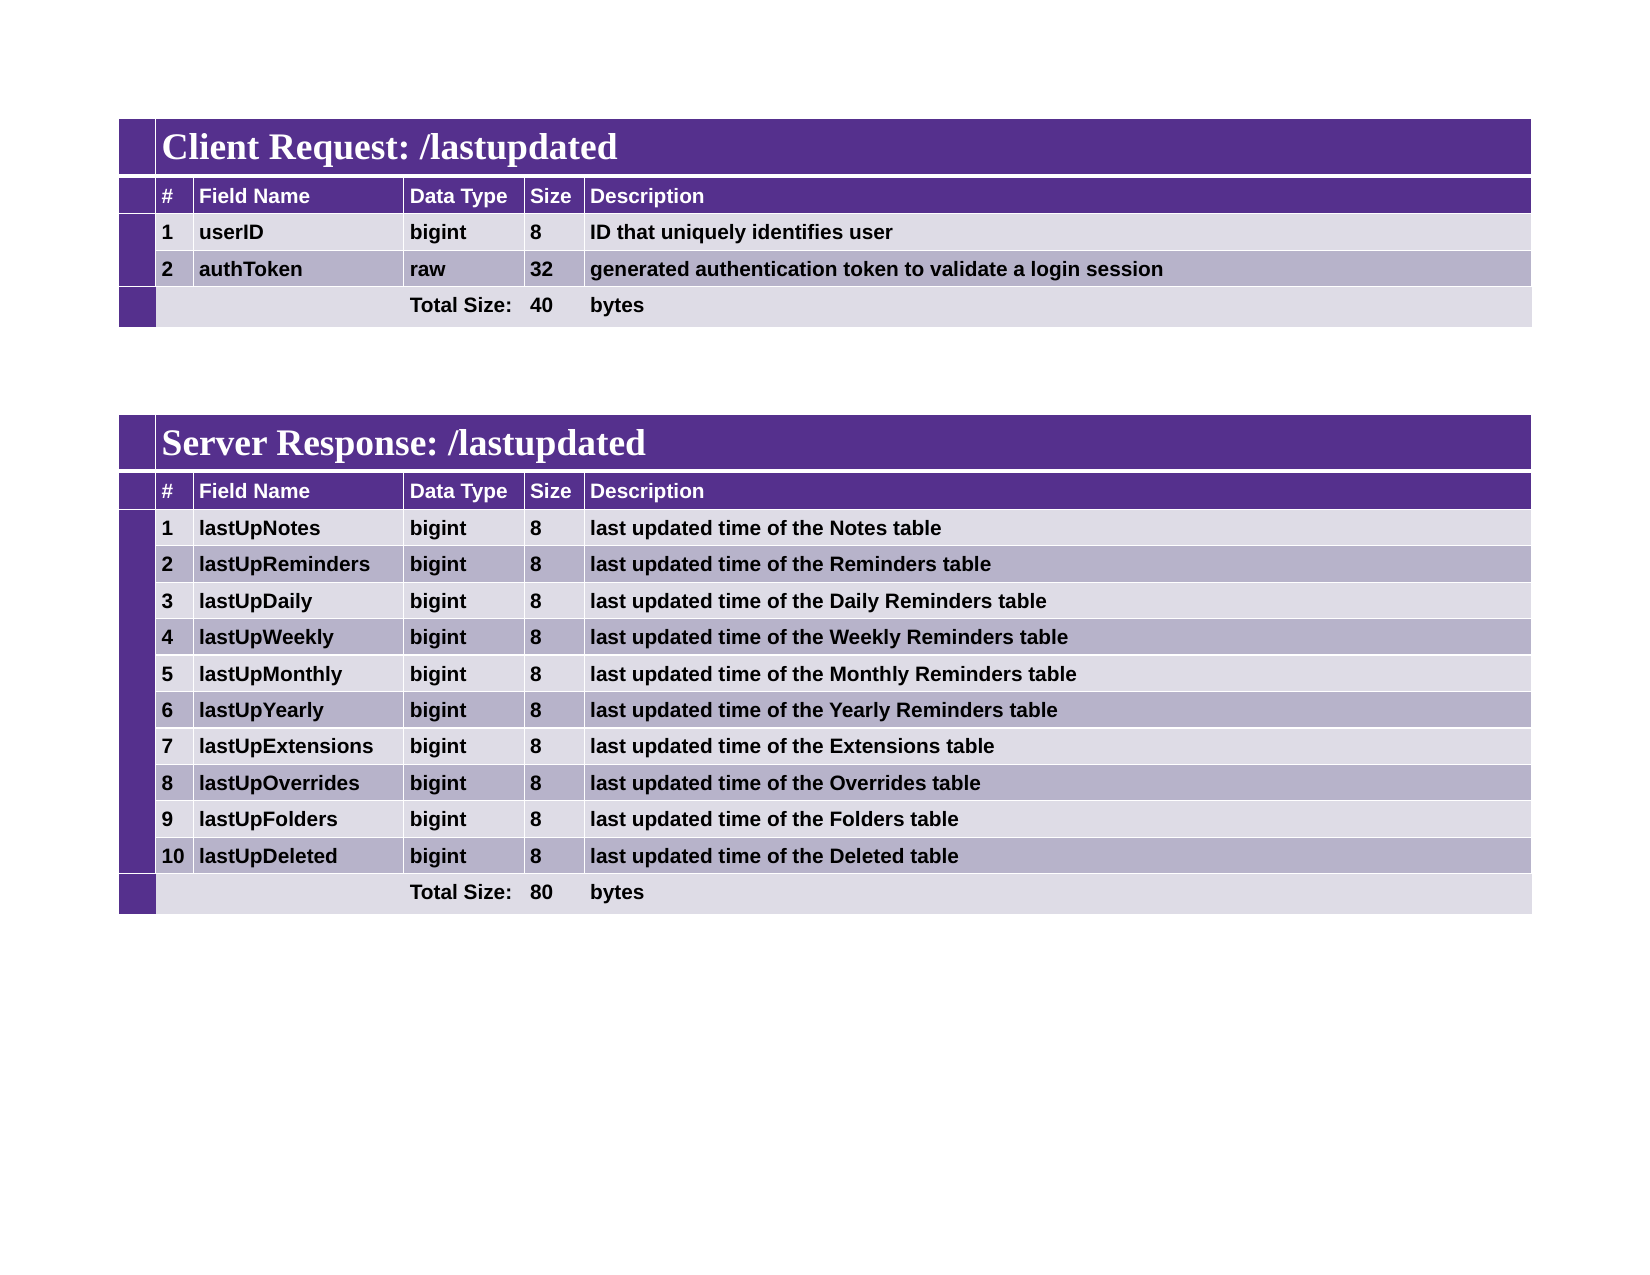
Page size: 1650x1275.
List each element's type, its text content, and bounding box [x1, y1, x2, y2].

table_cell bigint [404, 729, 524, 764]
table_cell [119, 510, 155, 873]
table_cell last updated time of the Yearly Reminders table [585, 692, 1531, 727]
table_cell 8 [525, 729, 584, 764]
table_cell [119, 178, 155, 213]
table_cell 8 [525, 765, 584, 800]
table_cell 8 [525, 546, 584, 582]
table_cell lastUpYearly [194, 692, 403, 727]
table_header Server Response: /lastupdated [156, 415, 1531, 469]
table_cell bigint [404, 801, 524, 837]
table_cell 8 [156, 765, 193, 800]
table_cell [119, 287, 156, 327]
table_cell 8 [525, 656, 584, 691]
table_header [119, 415, 155, 469]
table_cell [119, 473, 155, 509]
table_cell bigint [404, 765, 524, 800]
table_cell [156, 287, 404, 327]
table_cell last updated time of the Notes table [585, 510, 1531, 545]
table_cell lastUpOverrides [194, 765, 403, 800]
table_cell Field Name [194, 473, 403, 509]
table_cell 7 [156, 729, 193, 764]
table_cell 8 [525, 214, 584, 250]
table_cell ID that uniquely identifies user [585, 214, 1531, 250]
table_cell [119, 874, 156, 914]
table_header [119, 119, 155, 174]
table_cell 2 [156, 546, 193, 582]
table_cell Total Size: [404, 874, 524, 914]
table_cell lastUpFolders [194, 801, 403, 837]
table_cell lastUpMonthly [194, 656, 403, 691]
table_cell lastUpReminders [194, 546, 403, 582]
table_cell bigint [404, 546, 524, 582]
table_cell bigint [404, 838, 524, 873]
table_cell Description [585, 473, 1531, 509]
table_cell Field Name [194, 178, 403, 213]
table_cell 8 [525, 583, 584, 618]
table_cell lastUpDeleted [194, 838, 403, 873]
table_cell Description [585, 178, 1531, 213]
table_cell Total Size: [404, 287, 524, 327]
table_cell 2 [156, 251, 193, 286]
table_cell 1 [156, 510, 193, 545]
table_cell last updated time of the Daily Reminders table [585, 583, 1531, 618]
table_cell # [156, 473, 193, 509]
table_cell lastUpDaily [194, 583, 403, 618]
table_cell 1 [156, 214, 193, 250]
table_cell [156, 874, 404, 914]
table_cell bigint [404, 583, 524, 618]
table_cell 8 [525, 692, 584, 727]
table_cell lastUpWeekly [194, 619, 403, 654]
table_cell generated authentication token to validate a login session [585, 251, 1531, 286]
table_cell last updated time of the Monthly Reminders table [585, 656, 1531, 691]
table_cell bigint [404, 214, 524, 250]
table_cell bigint [404, 510, 524, 545]
table_header Client Request: /lastupdated [156, 119, 1531, 174]
table_cell 8 [525, 838, 584, 873]
table_cell 8 [525, 510, 584, 545]
table_cell bigint [404, 656, 524, 691]
table_cell bigint [404, 692, 524, 727]
table_cell [119, 214, 155, 286]
table_cell Size [525, 178, 584, 213]
table_cell lastUpExtensions [194, 729, 403, 764]
table_cell last updated time of the Weekly Reminders table [585, 619, 1531, 654]
table_cell 4 [156, 619, 193, 654]
table_cell Size [525, 473, 584, 509]
table_cell 80 [524, 874, 584, 914]
table_cell 40 [524, 287, 584, 327]
table_cell 3 [156, 583, 193, 618]
table_cell bytes [584, 874, 1532, 914]
table_cell userID [194, 214, 403, 250]
table_cell Data Type [404, 178, 524, 213]
table_cell Data Type [404, 473, 524, 509]
table_cell bigint [404, 619, 524, 654]
table_cell 9 [156, 801, 193, 837]
table_cell last updated time of the Overrides table [585, 765, 1531, 800]
table_cell last updated time of the Folders table [585, 801, 1531, 837]
table_cell # [156, 178, 193, 213]
table_cell last updated time of the Reminders table [585, 546, 1531, 582]
table_cell raw [404, 251, 524, 286]
table_cell 5 [156, 656, 193, 691]
table_cell 8 [525, 619, 584, 654]
table_cell bytes [584, 287, 1532, 327]
table_cell 32 [525, 251, 584, 286]
table_cell 6 [156, 692, 193, 727]
table_cell 8 [525, 801, 584, 837]
table_cell authToken [194, 251, 403, 286]
table_cell 10 [156, 838, 193, 873]
table_cell last updated time of the Deleted table [585, 838, 1531, 873]
table_cell last updated time of the Extensions table [585, 729, 1531, 764]
table_cell lastUpNotes [194, 510, 403, 545]
